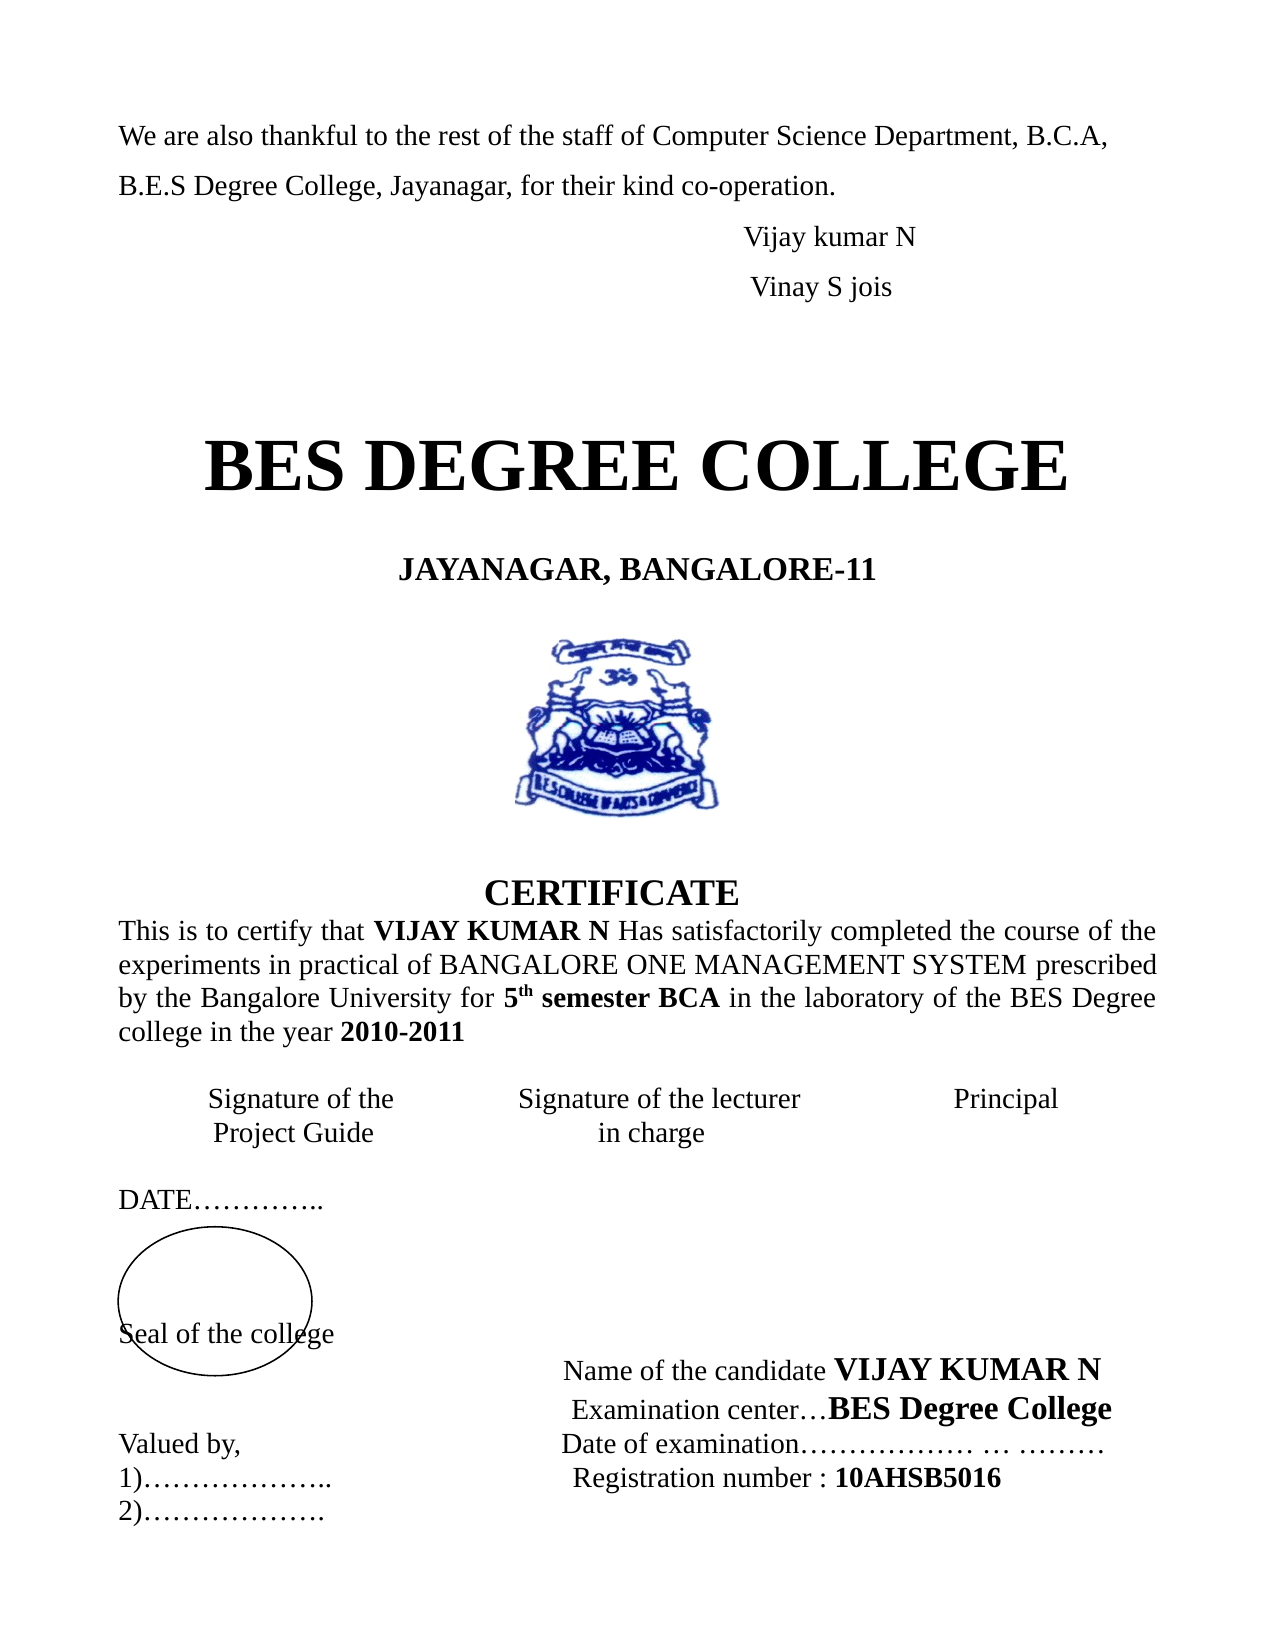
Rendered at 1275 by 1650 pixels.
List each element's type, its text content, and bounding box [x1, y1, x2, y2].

text 2)………………. [118, 1493, 1138, 1527]
text Seal of the college [292, 1316, 1251, 1349]
text DATE………….. [118, 1182, 1176, 1215]
text Vijay kumar N [743, 219, 1157, 252]
text Vinay S jois [743, 269, 1157, 303]
text Examination center…BES Degree College [118, 1388, 1157, 1426]
picture [526, 634, 721, 820]
text This is to certify that VIJAY KUMAR N Has satisfactorily completed the course of the experiments in practical of BANGALORE ONE MANAGEMENT SYSTEM prescribed by the Bangalore University for 5th semester BCA in the laboratory of the BES Degree college in the year 2010-2011 [118, 913, 1157, 1048]
text CERTIFICATE [118, 870, 1157, 913]
text Seal of the college [118, 1316, 138, 1349]
text Name of the candidate VIJAY KUMAR N [118, 1349, 1157, 1388]
text JAYANAGAR, BANGALORE-11 [118, 549, 1157, 588]
text We are also thankful to the rest of the staff of Computer Science Department, B.C.A, B.E.S Degree College, Jayanagar, for their kind co-operation. [118, 118, 1157, 202]
text Project Guide in charge [118, 1115, 1157, 1148]
text BES DEGREE COLLEGE [118, 420, 1157, 506]
text Signature of the Signature of the lecturer Principal [118, 1081, 1157, 1115]
text Seal of the college [122, 1316, 308, 1349]
text Valued by, Date of examination……………… … ……… [118, 1426, 1157, 1460]
text 1)……………….. Registration number : 10AHSB5016 [118, 1460, 1157, 1493]
